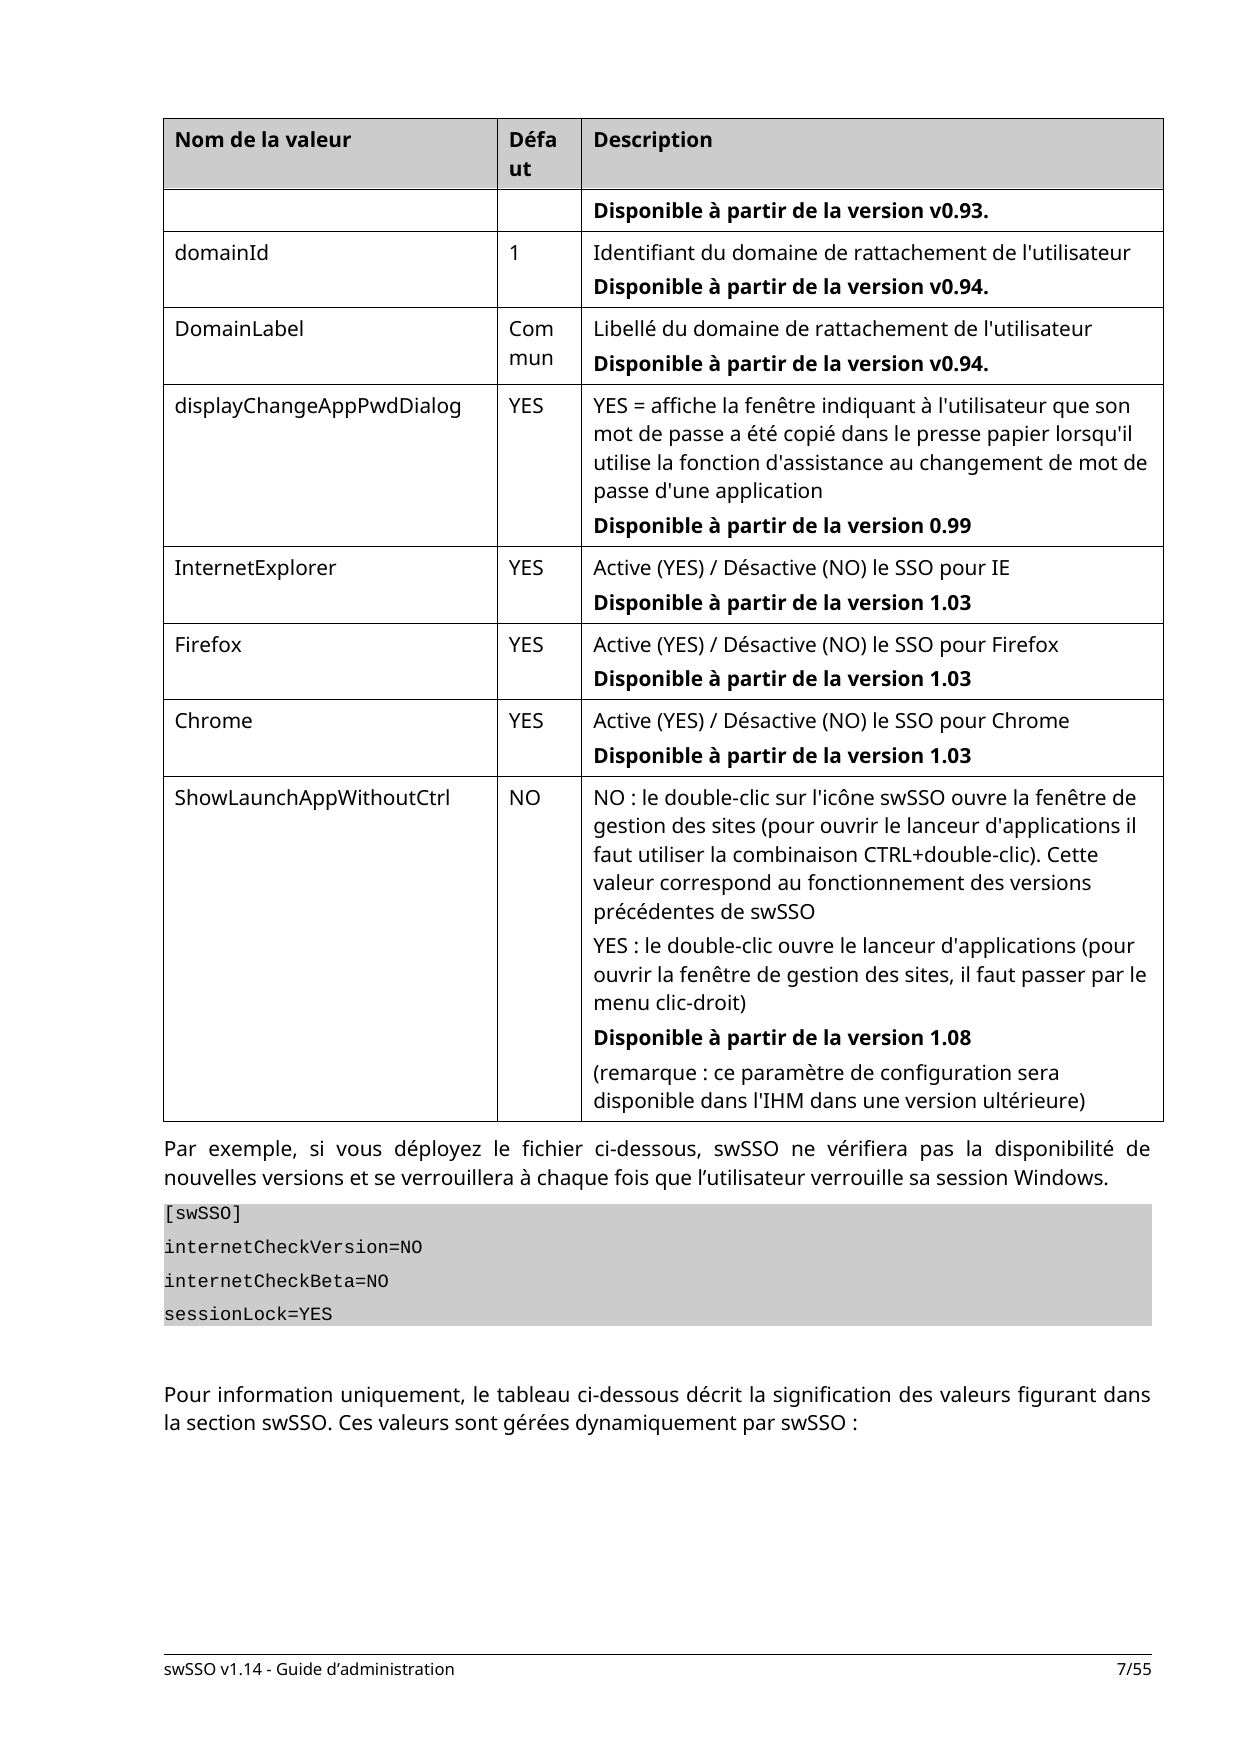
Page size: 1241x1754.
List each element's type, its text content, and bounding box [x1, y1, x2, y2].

table_cell YES = affiche la fenêtre indiquant à l'utilisateur que son mot de passe a été copié dans le presse papier lorsqu'il utilise la fonction d'assistance au changement de mot de passe d'une application Disponible à partir de la version 0.99 [582, 385, 1163, 546]
table_cell [498, 190, 581, 231]
text Par exemple, si vous déployez le fichier ci-dessous, swSSO ne vérifiera pas la disponibilité de nouvelles versions et se verrouillera à chaque fois que l’utilisateur verrouille sa session Windows. [164, 1134, 1152, 1191]
table_cell Active (YES) / Désactive (NO) le SSO pour IE Disponible à partir de la version 1.03 [582, 547, 1163, 622]
table_cell Chrome [164, 700, 497, 776]
table_header Description [582, 119, 1163, 188]
table_cell Libellé du domaine de rattachement de l'utilisateur Disponible à partir de la version v0.94. [582, 308, 1163, 384]
table_cell Commun [498, 308, 581, 384]
table_cell Firefox [164, 624, 497, 699]
text internetCheckVersion=NO [164, 1238, 1152, 1259]
table_cell YES [498, 700, 581, 776]
table_header Défaut [498, 119, 581, 188]
table_cell Identifiant du domaine de rattachement de l'utilisateur Disponible à partir de la version v0.94. [582, 232, 1163, 307]
table_cell domainId [164, 232, 497, 307]
table_cell InternetExplorer [164, 547, 497, 622]
table_cell NO : le double-clic sur l'icône swSSO ouvre la fenêtre de gestion des sites (pour ouvrir le lanceur d'applications il faut utiliser la combinaison CTRL+double-clic). Cette valeur correspond au fonctionnement des versions précédentes de swSSO YES : le double-clic ouvre le lanceur d'applications (pour ouvrir la fenêtre de gestion des sites, il faut passer par le menu clic-droit) Disponible à partir de la version 1.08 (remarque : ce paramètre de configuration sera disponible dans l'IHM dans une version ultérieure) [582, 777, 1163, 1121]
table_cell ShowLaunchAppWithoutCtrl [164, 777, 497, 1121]
table_cell YES [498, 385, 581, 546]
text [swSSO] [164, 1204, 1152, 1225]
table_header Nom de la valeur [164, 119, 497, 188]
table_cell 1 [498, 232, 581, 307]
table_cell Disponible à partir de la version v0.93. [582, 190, 1163, 231]
table_cell Active (YES) / Désactive (NO) le SSO pour Chrome Disponible à partir de la version 1.03 [582, 700, 1163, 776]
table_cell NO [498, 777, 581, 1121]
table_cell displayChangeAppPwdDialog [164, 385, 497, 546]
text internetCheckBeta=NO [164, 1271, 1152, 1293]
text sessionLock=YES [164, 1305, 1152, 1326]
table_cell Active (YES) / Désactive (NO) le SSO pour Firefox Disponible à partir de la version 1.03 [582, 624, 1163, 699]
table_cell [164, 190, 497, 231]
table_cell YES [498, 547, 581, 622]
text Pour information uniquement, le tableau ci-dessous décrit la signification des valeurs figurant dans la section swSSO. Ces valeurs sont gérées dynamiquement par swSSO : [164, 1380, 1152, 1437]
table_cell DomainLabel [164, 308, 497, 384]
table_cell YES [498, 624, 581, 699]
